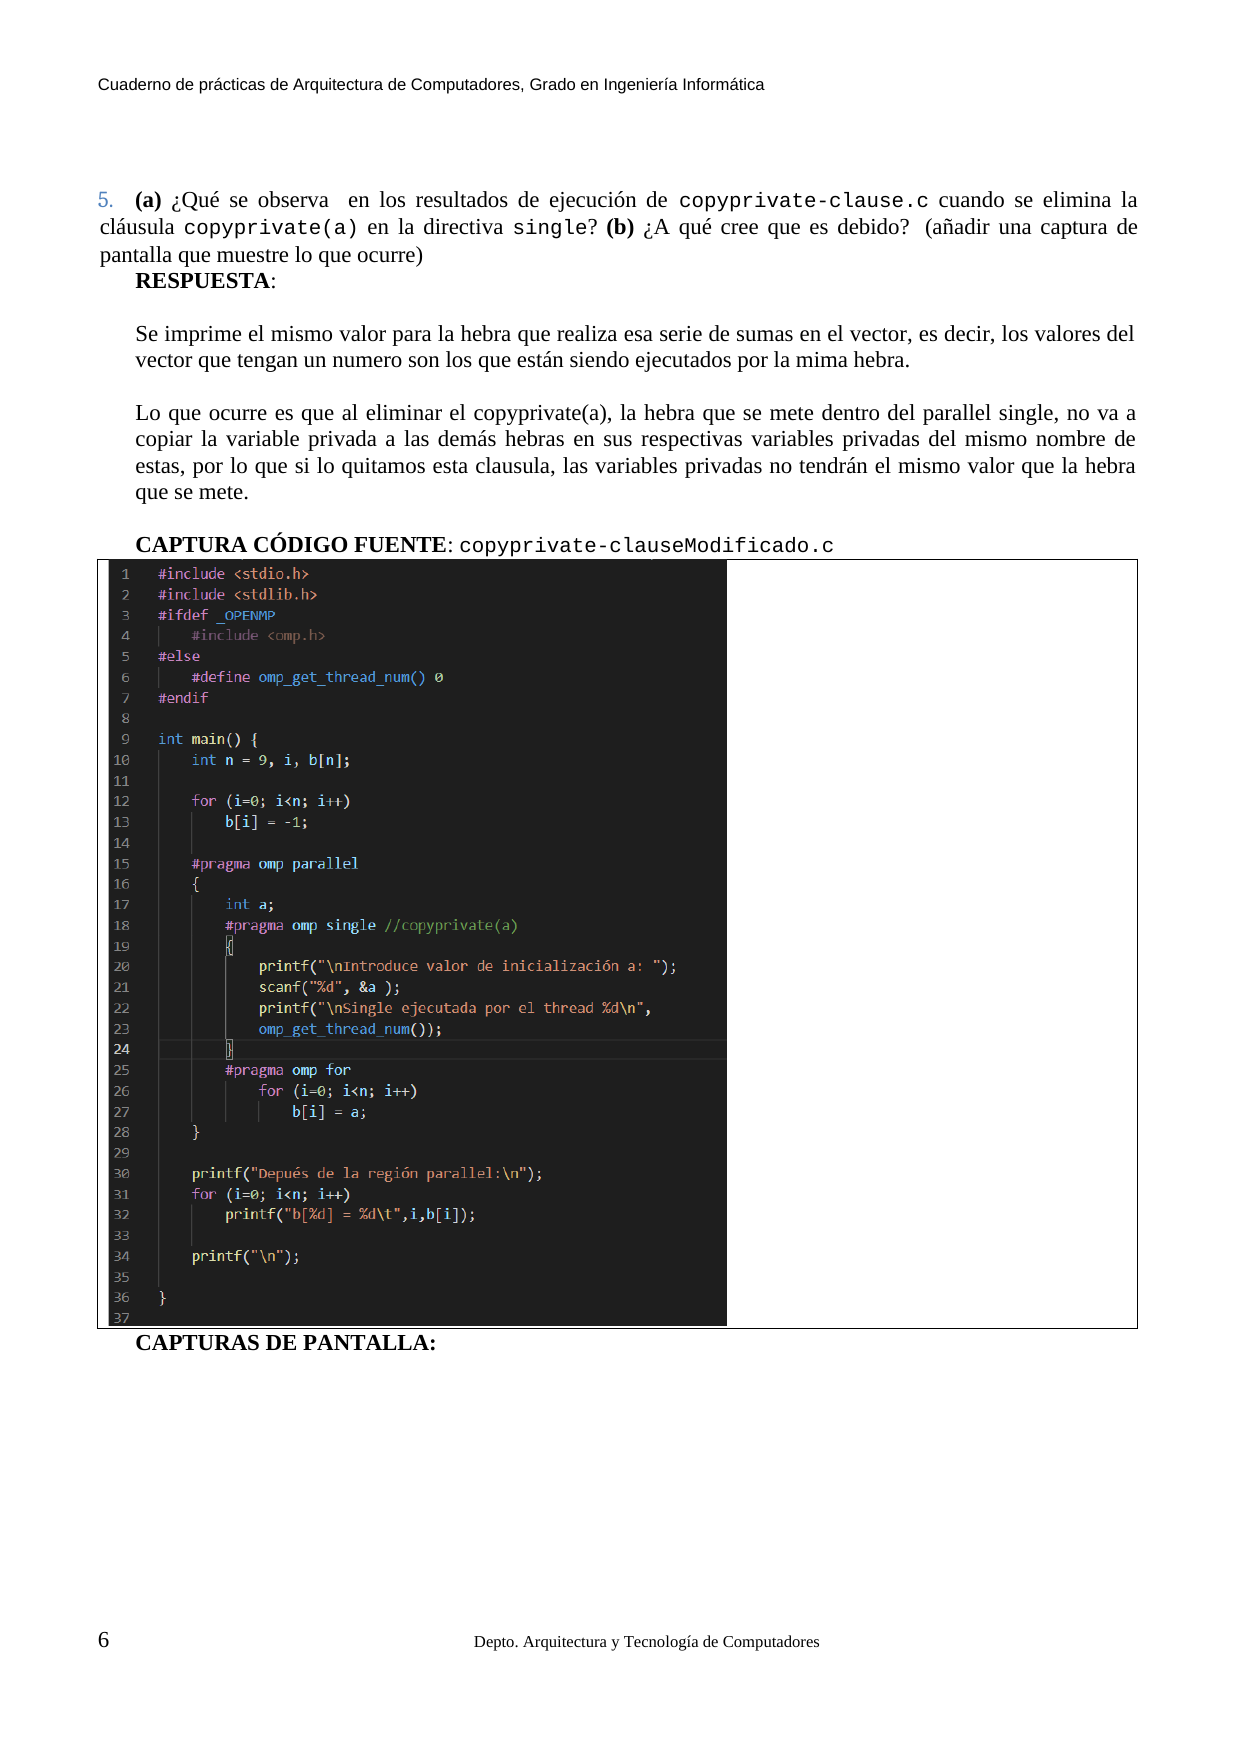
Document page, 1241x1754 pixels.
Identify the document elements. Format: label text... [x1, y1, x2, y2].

table_header [98, 560, 1137, 1328]
text Se imprime el mismo valor para la hebra que realiza esa serie de sumas en el vector, es decir, los valores del vector que tengan un numero son los que están siendo ejecutados por la mima hebra. [135, 320, 1138, 373]
text CAPTURA CÓDIGO FUENTE: copyprivate-clauseModificado.c [135, 531, 1138, 558]
list (a) ¿Qué se observa en los resultados de ejecución de copyprivate-clause.c cuando se elimina la cláusula copyprivate(a) en la directiva single? (b) ¿A qué cree que es debido? (añadir una captura de pantalla que muestre lo que ocurre) [98, 186, 1138, 267]
text CAPTURAS DE PANTALLA: [135, 1329, 1138, 1355]
text Lo que ocurre es que al eliminar el copyprivate(a), la hebra que se mete dentro del parallel single, no va a copiar la variable privada a las demás hebras en sus respectivas variables privadas del mismo nombre de estas, por lo que si lo quitamos esta clausula, las variables privadas no tendrán el mismo valor que la hebra que se mete. [135, 399, 1138, 504]
text RESPUESTA: [135, 267, 1138, 294]
